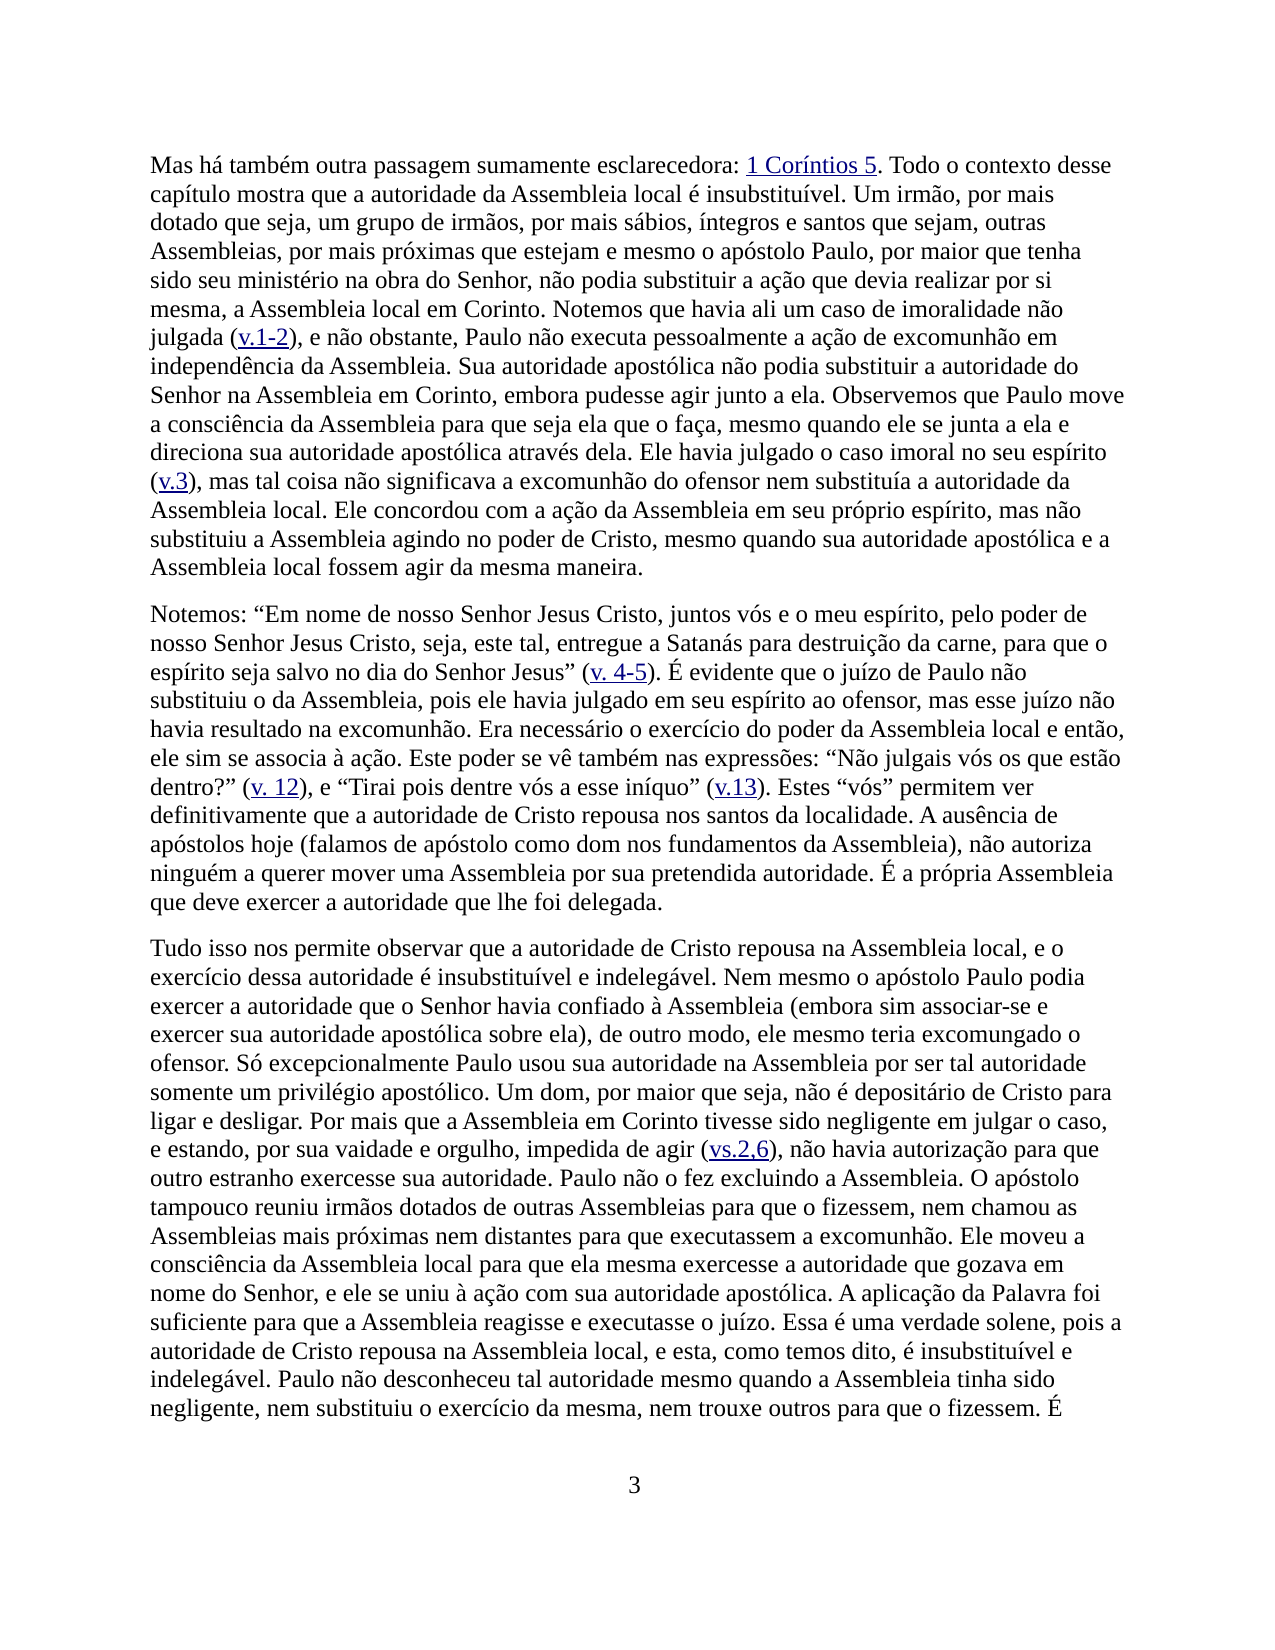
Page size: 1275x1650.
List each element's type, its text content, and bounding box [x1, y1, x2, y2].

text Mas há também outra passagem sumamente esclarecedora: 1 Coríntios 5. Todo o contexto desse capítulo mostra que a autoridade da Assembleia local é insubstituível. Um irmão, por mais dotado que seja, um grupo de irmãos, por mais sábios, íntegros e santos que sejam, outras Assembleias, por mais próximas que estejam e mesmo o apóstolo Paulo, por maior que tenha sido seu ministério na obra do Senhor, não podia substituir a ação que devia realizar por si mesma, a Assembleia local em Corinto. Notemos que havia ali um caso de imoralidade não julgada (v.1-2), e não obstante, Paulo não executa pessoalmente a ação de excomunhão em independência da Assembleia. Sua autoridade apostólica não podia substituir a autoridade do Senhor na Assembleia em Corinto, embora pudesse agir junto a ela. Observemos que Paulo move a consciência da Assembleia para que seja ela que o faça, mesmo quando ele se junta a ela e direciona sua autoridade apostólica através dela. Ele havia julgado o caso imoral no seu espírito (v.3), mas tal coisa não significava a excomunhão do ofensor nem substituía a autoridade da Assembleia local. Ele concordou com a ação da Assembleia em seu próprio espírito, mas não substituiu a Assembleia agindo no poder de Cristo, mesmo quando sua autoridade apostólica e a Assembleia local fossem agir da mesma maneira. [150, 150, 1125, 581]
text Notemos: “Em nome de nosso Senhor Jesus Cristo, juntos vós e o meu espírito, pelo poder de nosso Senhor Jesus Cristo, seja, este tal, entregue a Satanás para destruição da carne, para que o espírito seja salvo no dia do Senhor Jesus” (v. 4-5). É evidente que o juízo de Paulo não substituiu o da Assembleia, pois ele havia julgado em seu espírito ao ofensor, mas esse juízo não havia resultado na excomunhão. Era necessário o exercício do poder da Assembleia local e então, ele sim se associa à ação. Este poder se vê também nas expressões: “Não julgais vós os que estão dentro?” (v. 12), e “Tirai pois dentre vós a esse iníquo” (v.13). Estes “vós” permitem ver definitivamente que a autoridade de Cristo repousa nos santos da localidade. A ausência de apóstolos hoje (falamos de apóstolo como dom nos fundamentos da Assembleia), não autoriza ninguém a querer mover uma Assembleia por sua pretendida autoridade. É a própria Assembleia que deve exercer a autoridade que lhe foi delegada. [150, 599, 1125, 915]
text Tudo isso nos permite observar que a autoridade de Cristo repousa na Assembleia local, e o exercício dessa autoridade é insubstituível e indelegável. Nem mesmo o apóstolo Paulo podia exercer a autoridade que o Senhor havia confiado à Assembleia (embora sim associar-se e exercer sua autoridade apostólica sobre ela), de outro modo, ele mesmo teria excomungado o ofensor. Só excepcionalmente Paulo usou sua autoridade na Assembleia por ser tal autoridade somente um privilégio apostólico. Um dom, por maior que seja, não é depositário de Cristo para ligar e desligar. Por mais que a Assembleia em Corinto tivesse sido negligente em julgar o caso, e estando, por sua vaidade e orgulho, impedida de agir (vs.2,6), não havia autorização para que outro estranho exercesse sua autoridade. Paulo não o fez excluindo a Assembleia. O apóstolo tampouco reuniu irmãos dotados de outras Assembleias para que o fizessem, nem chamou as Assembleias mais próximas nem distantes para que executassem a excomunhão. Ele moveu a consciência da Assembleia local para que ela mesma exercesse a autoridade que gozava em nome do Senhor, e ele se uniu à ação com sua autoridade apostólica. A aplicação da Palavra foi suficiente para que a Assembleia reagisse e executasse o juízo. Essa é uma verdade solene, pois a autoridade de Cristo repousa na Assembleia local, e esta, como temos dito, é insubstituível e indelegável. Paulo não desconheceu tal autoridade mesmo quando a Assembleia tinha sido negligente, nem substituiu o exercício da mesma, nem trouxe outros para que o fizessem. É [150, 933, 1125, 1422]
